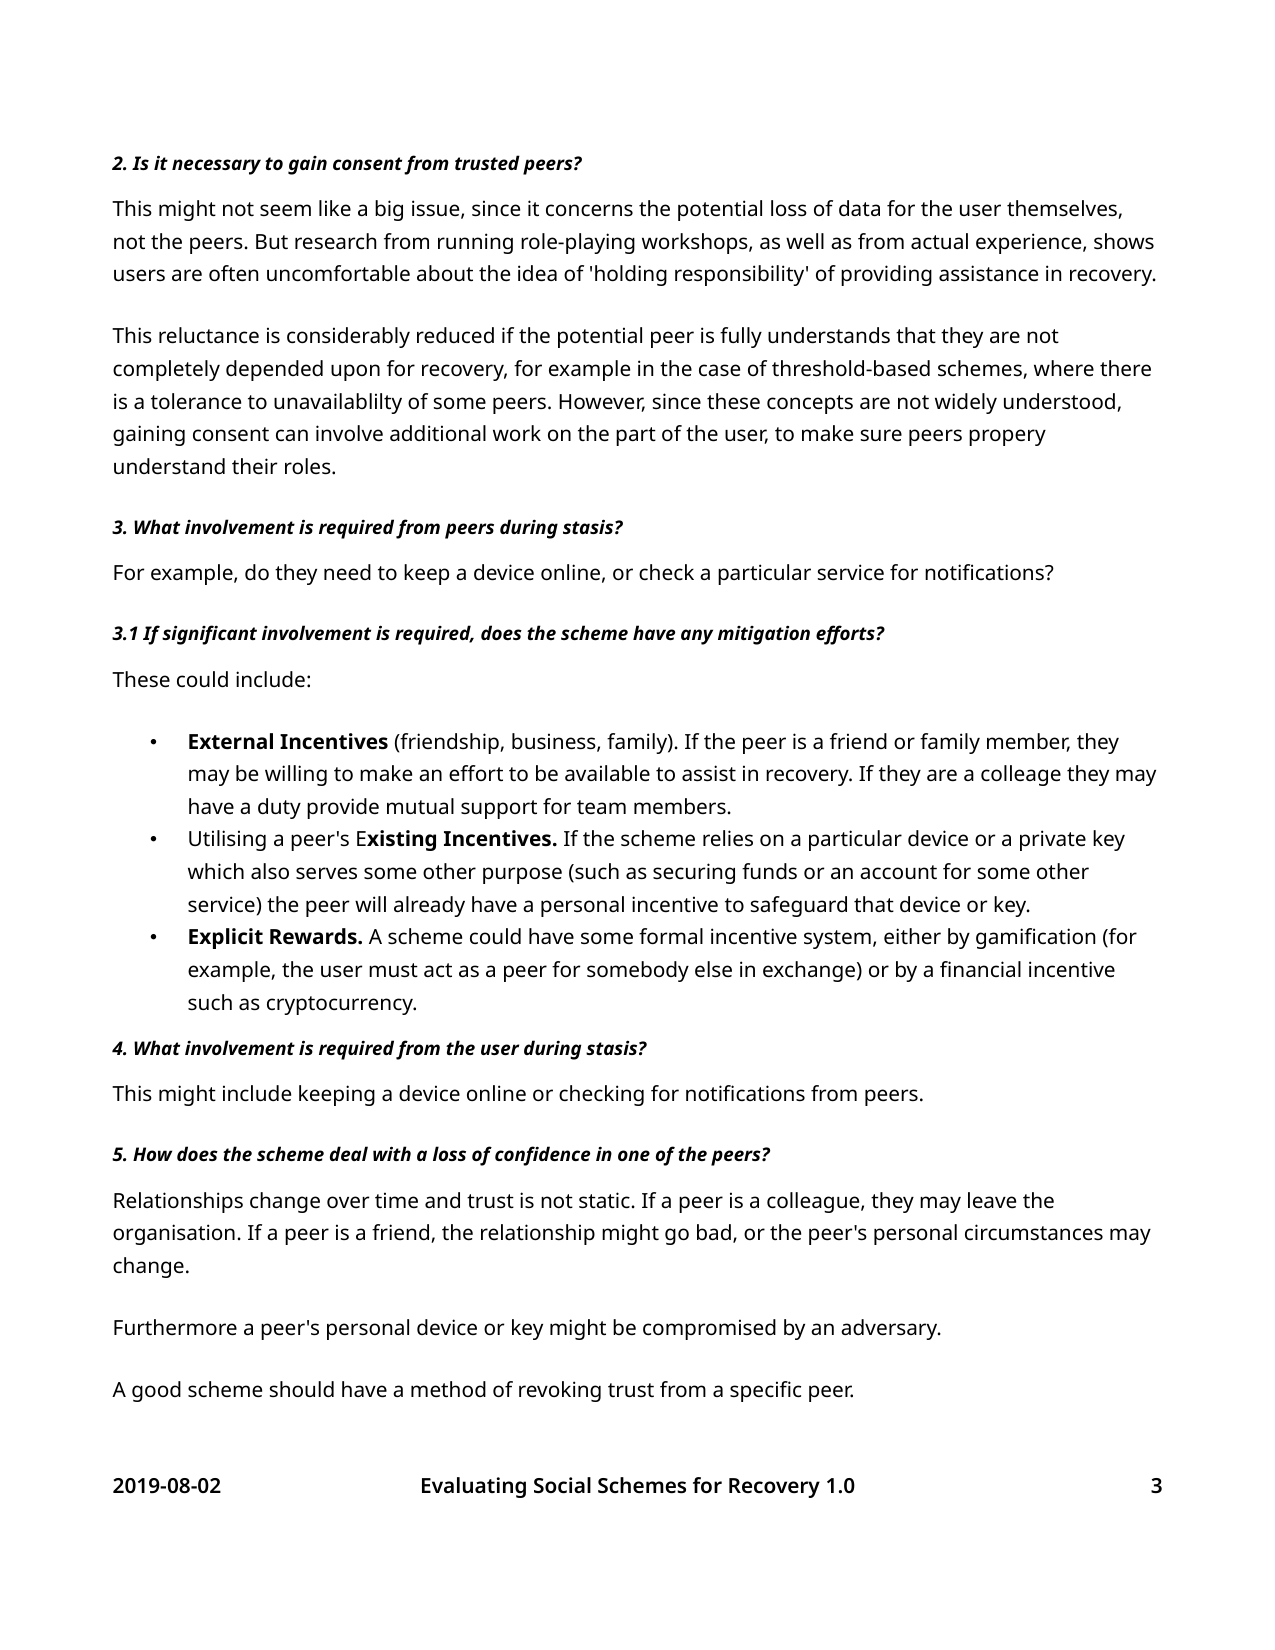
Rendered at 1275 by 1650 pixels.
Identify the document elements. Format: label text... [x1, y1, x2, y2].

text This might include keeping a device online or checking for notifications from peers. [112, 1079, 1162, 1108]
text Furthermore a peer's personal device or key might be compromised by an adversary. [112, 1313, 1162, 1342]
subtitle 5. How does the scheme deal with a loss of confidence in one of the peers? [112, 1142, 1162, 1167]
subtitle 3.1 If significant involvement is required, does the scheme have any mitigation efforts? [112, 620, 1162, 646]
list Explicit Rewards. A scheme could have some formal incentive system, either by gamification (for example, the user must act as a peer for somebody else in exchange) or by a financial incentive such as cryptocurrency. [150, 922, 1162, 1016]
list External Incentives (friendship, business, family). If the peer is a friend or family member, they may be willing to make an effort to be available to assist in recovery. If they are a colleage they may have a duty provide mutual support for team members. [150, 727, 1162, 820]
list Utilising a peer's Existing Incentives. If the scheme relies on a particular device or a private key which also serves some other purpose (such as securing funds or an account for some other service) the peer will already have a personal incentive to safeguard that device or key. [150, 824, 1162, 918]
text This reluctance is considerably reduced if the potential peer is fully understands that they are not completely depended upon for recovery, for example in the case of threshold-based schemes, where there is a tolerance to unavailablilty of some peers. However, since these concepts are not widely understood, gaining consent can involve additional work on the part of the user, to make sure peers propery understand their roles. [112, 322, 1162, 480]
text Relationships change over time and trust is not static. If a peer is a colleague, they may leave the organisation. If a peer is a friend, the relationship might go bad, or the peer's personal circumstances may change. [112, 1186, 1162, 1279]
subtitle 2. Is it necessary to gain consent from trusted peers? [112, 150, 1162, 176]
text A good scheme should have a method of revoking trust from a specific peer. [112, 1375, 1162, 1404]
text These could include: [112, 665, 1162, 693]
subtitle 3. What involvement is required from peers during stasis? [112, 514, 1162, 539]
subtitle 4. What involvement is required from the user during stasis? [112, 1035, 1162, 1061]
text For example, do they need to keep a device online, or check a particular service for notifications? [112, 558, 1162, 587]
text This might not seem like a big issue, since it concerns the potential loss of data for the user themselves, not the peers. But research from running role-playing workshops, as well as from actual experience, shows users are often uncomfortable about the idea of 'holding responsibility' of providing assistance in recovery. [112, 194, 1162, 288]
